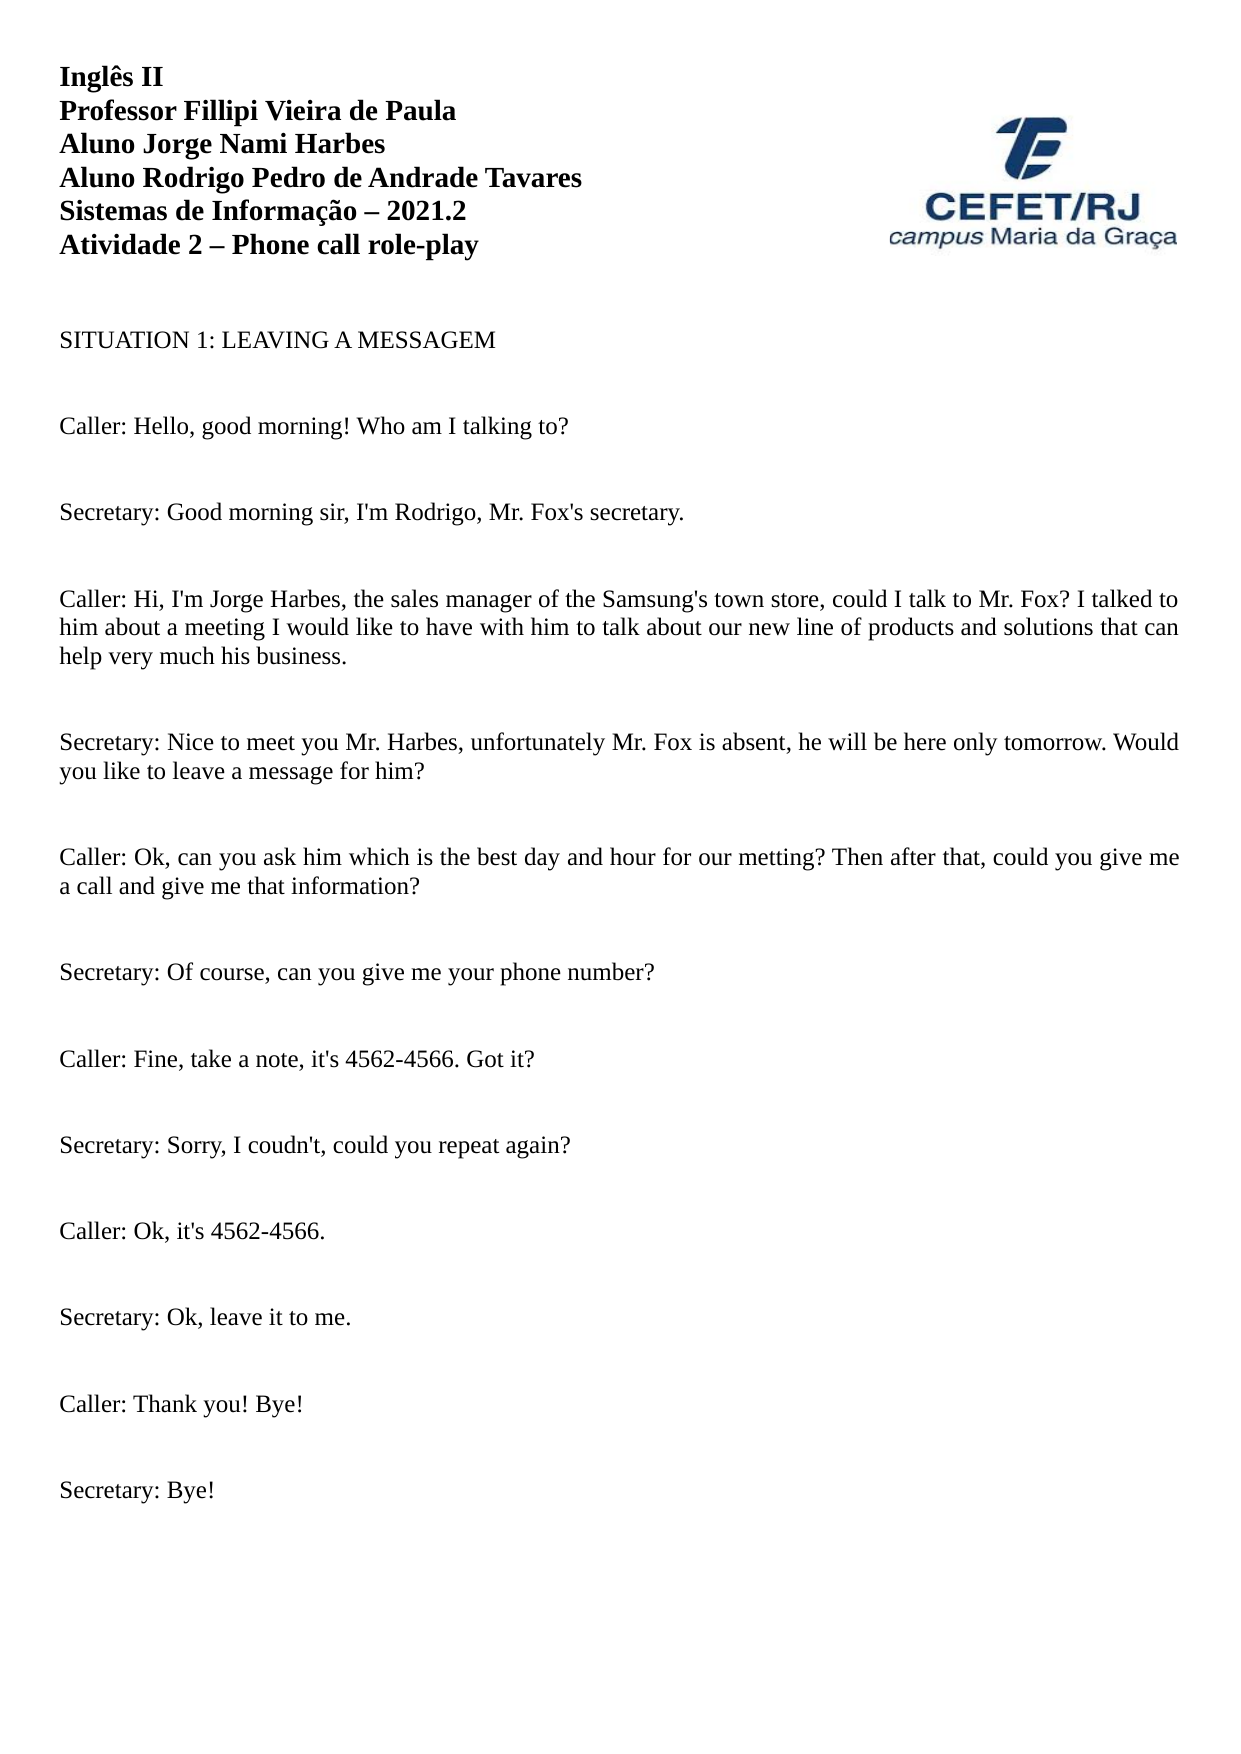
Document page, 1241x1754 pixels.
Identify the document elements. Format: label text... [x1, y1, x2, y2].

text Secretary: Nice to meet you Mr. Harbes, unfortunately Mr. Fox is absent, he will be here only tomorrow. Would you like to leave a message for him? [59, 727, 1181, 785]
text Secretary: Bye! [59, 1475, 1181, 1504]
text SITUATION 1: LEAVING A MESSAGEM [59, 325, 1181, 354]
text Secretary: Of course, can you give me your phone number? [59, 957, 1181, 986]
text Atividade 2 – Phone call role-play [59, 227, 889, 260]
text Sistemas de Informação – 2021.2 [59, 193, 889, 227]
text Caller: Ok, it's 4562-4566. [59, 1216, 1181, 1245]
text Professor Fillipi Vieira de Paula [59, 93, 889, 126]
text Caller: Thank you! Bye! [59, 1389, 1181, 1417]
text Aluno Jorge Nami Harbes [59, 126, 889, 160]
text Secretary: Sorry, I coudn't, could you repeat again? [59, 1130, 1181, 1159]
text Caller: Hi, I'm Jorge Harbes, the sales manager of the Samsung's town store, could I talk to Mr. Fox? I talked to him about a meeting I would like to have with him to talk about our new line of products and solutions that can help very much his business. [59, 584, 1181, 670]
text Inglês II [59, 59, 1181, 93]
text Caller: Hello, good morning! Who am I talking to? [59, 411, 1181, 440]
text Caller: Ok, can you ask him which is the best day and hour for our metting? Then after that, could you give me a call and give me that information? [59, 842, 1181, 900]
text Secretary: Good morning sir, I'm Rodrigo, Mr. Fox's secretary. [59, 497, 1181, 526]
text Caller: Fine, take a note, it's 4562-4566. Got it? [59, 1044, 1181, 1072]
text Aluno Rodrigo Pedro de Andrade Tavares [59, 160, 889, 193]
picture [889, 66, 1177, 298]
text Secretary: Ok, leave it to me. [59, 1302, 1181, 1331]
